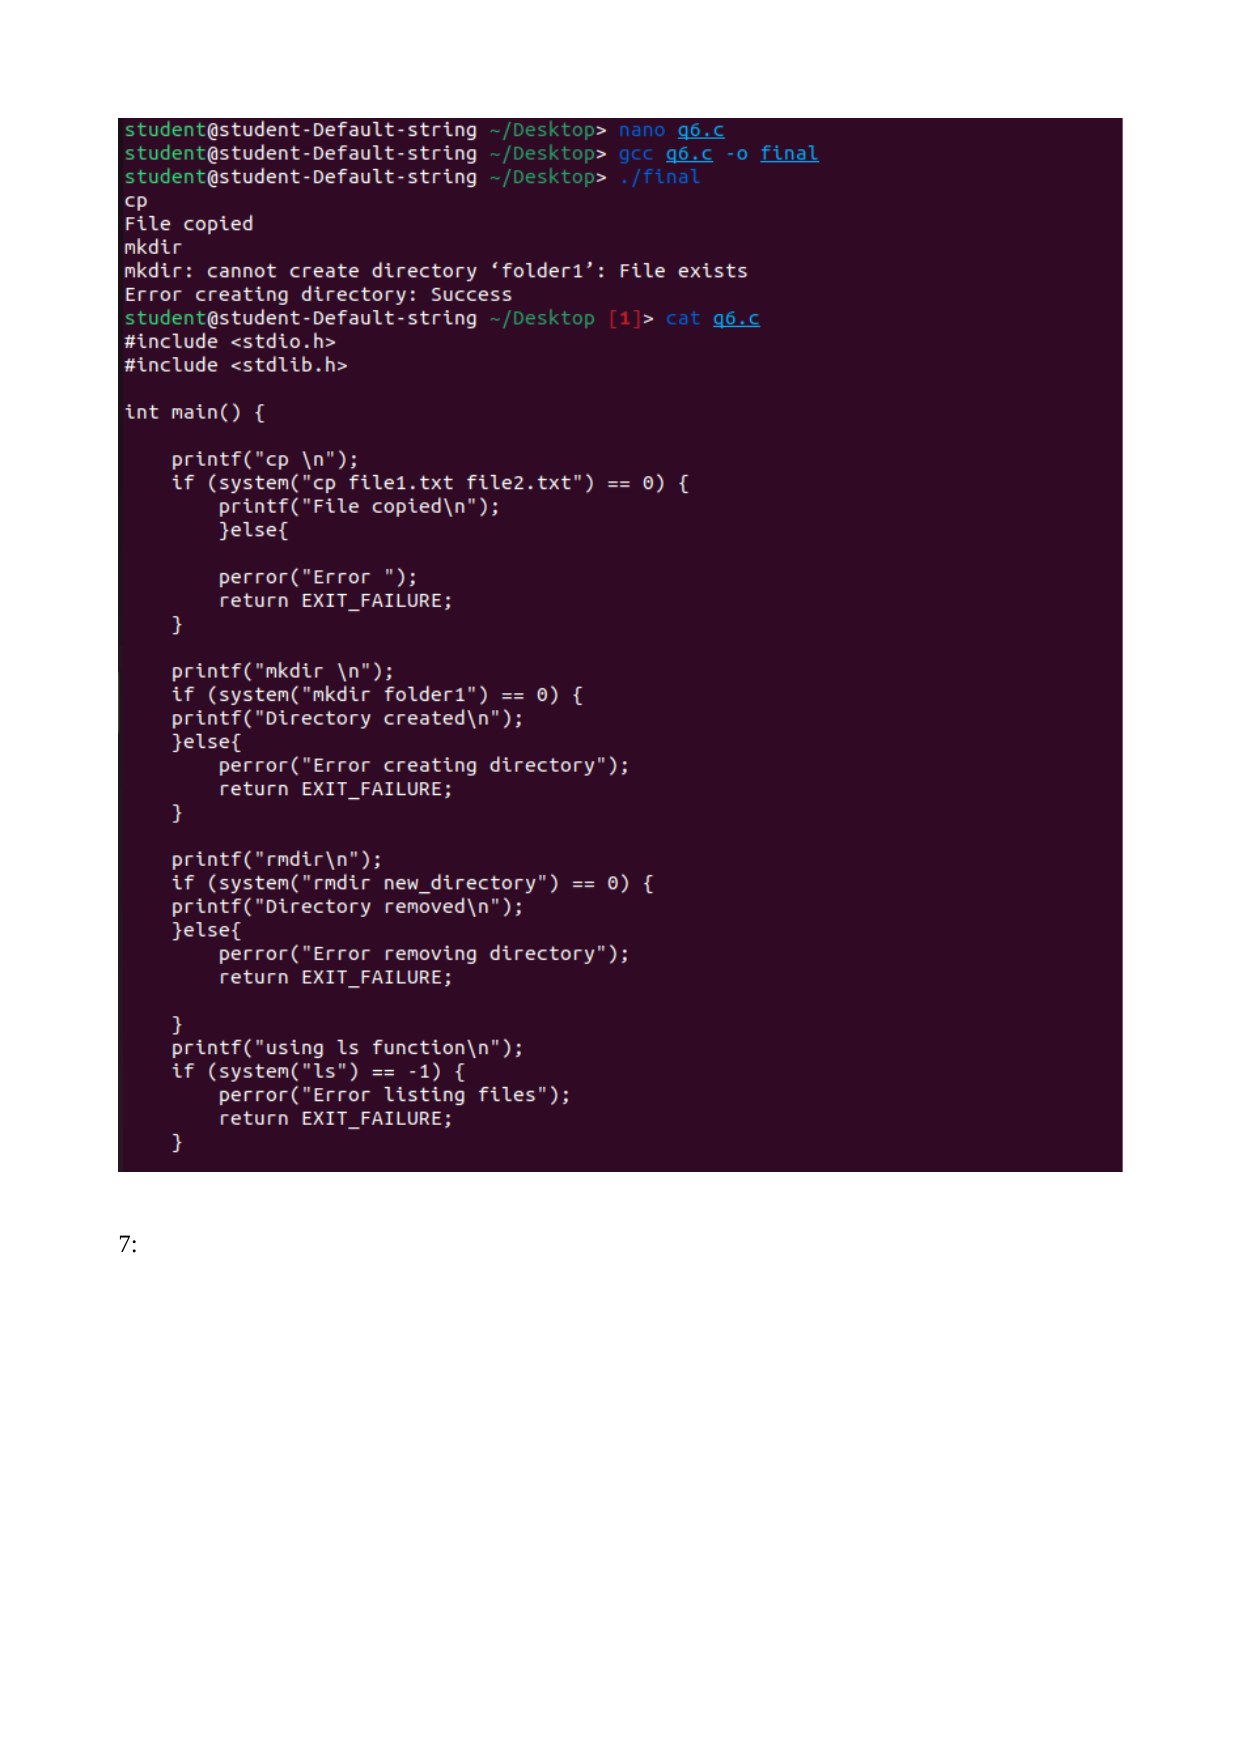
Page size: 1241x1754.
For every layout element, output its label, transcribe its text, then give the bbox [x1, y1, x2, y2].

text 7: [118, 1229, 1122, 1257]
picture [118, 118, 1123, 1172]
